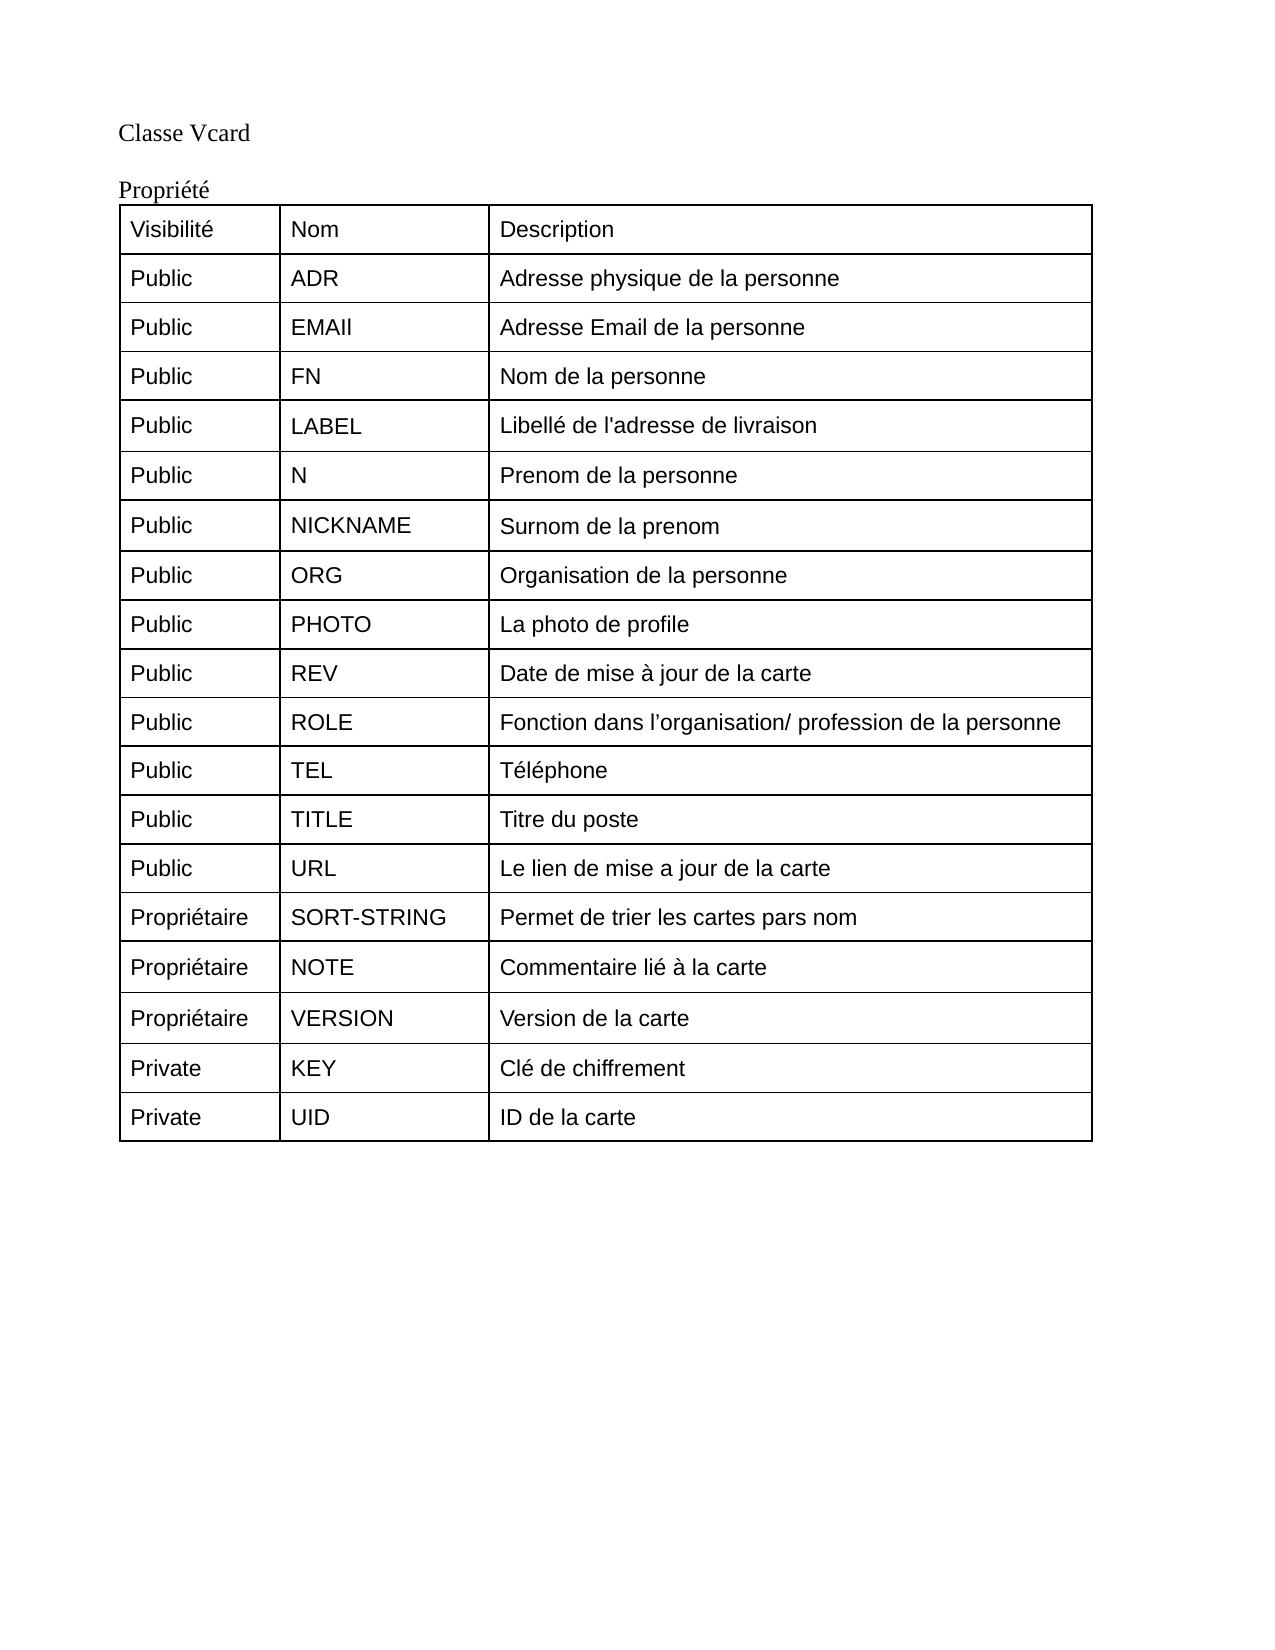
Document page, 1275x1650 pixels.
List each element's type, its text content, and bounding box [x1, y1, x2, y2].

table_cell Adresse Email de la personne [490, 303, 1091, 351]
table_cell EMAIl [281, 303, 488, 351]
table_cell LABEL [281, 401, 488, 451]
table_cell Fonction dans l’organisation/ profession de la personne [490, 698, 1091, 745]
table_cell Public [121, 255, 279, 302]
table_cell Public [121, 552, 279, 599]
table_cell TEL [281, 747, 488, 794]
table_cell SORT-STRING [281, 893, 488, 940]
table_cell Public [121, 452, 279, 499]
table_cell Public [121, 303, 279, 351]
table_header Description [490, 206, 1091, 253]
table_cell ADR [281, 255, 488, 302]
table_cell TITLE [281, 796, 488, 843]
table_cell Public [121, 501, 279, 550]
table_cell Public [121, 601, 279, 648]
table_cell Clé de chiffrement [490, 1044, 1091, 1091]
table_cell Private [121, 1093, 279, 1140]
table_cell Organisation de la personne [490, 552, 1091, 599]
table_cell Adresse physique de la personne [490, 255, 1091, 302]
table_header Visibilité [121, 206, 279, 253]
table_cell Public [121, 698, 279, 745]
table_cell Version de la carte [490, 993, 1091, 1043]
table_cell ID de la carte [490, 1093, 1091, 1140]
table_cell Propriétaire [121, 893, 279, 940]
table_cell ROLE [281, 698, 488, 745]
table_cell FN [281, 352, 488, 399]
table_cell N [281, 452, 488, 499]
table_cell KEY [281, 1044, 488, 1091]
table_cell Public [121, 401, 279, 451]
table_cell PHOTO [281, 601, 488, 648]
table_cell Propriétaire [121, 942, 279, 992]
table_cell Private [121, 1044, 279, 1091]
table_cell Date de mise à jour de la carte [490, 650, 1091, 697]
table_header Nom [281, 206, 488, 253]
table_cell Libellé de l'adresse de livraison [490, 401, 1091, 451]
table_cell URL [281, 845, 488, 892]
table_cell Commentaire lié à la carte [490, 942, 1091, 992]
table_cell UID [281, 1093, 488, 1140]
table_cell REV [281, 650, 488, 697]
table_cell Propriétaire [121, 993, 279, 1043]
table_cell VERSION [281, 993, 488, 1043]
table_cell Le lien de mise a jour de la carte [490, 845, 1091, 892]
table_cell Prenom de la personne [490, 452, 1091, 499]
table_cell Téléphone [490, 747, 1091, 794]
table_cell Permet de trier les cartes pars nom [490, 893, 1091, 940]
text Classe Vcard [118, 118, 1157, 147]
table_cell NICKNAME [281, 501, 488, 550]
table_cell Public [121, 845, 279, 892]
table_cell Public [121, 650, 279, 697]
table_cell Surnom de la prenom [490, 501, 1091, 550]
text Propriété [118, 176, 1157, 204]
table_cell Public [121, 747, 279, 794]
table_cell La photo de profile [490, 601, 1091, 648]
table_cell Titre du poste [490, 796, 1091, 843]
table_cell ORG [281, 552, 488, 599]
table_cell Public [121, 796, 279, 843]
table_cell Public [121, 352, 279, 399]
table_cell NOTE [281, 942, 488, 992]
table_cell Nom de la personne [490, 352, 1091, 399]
